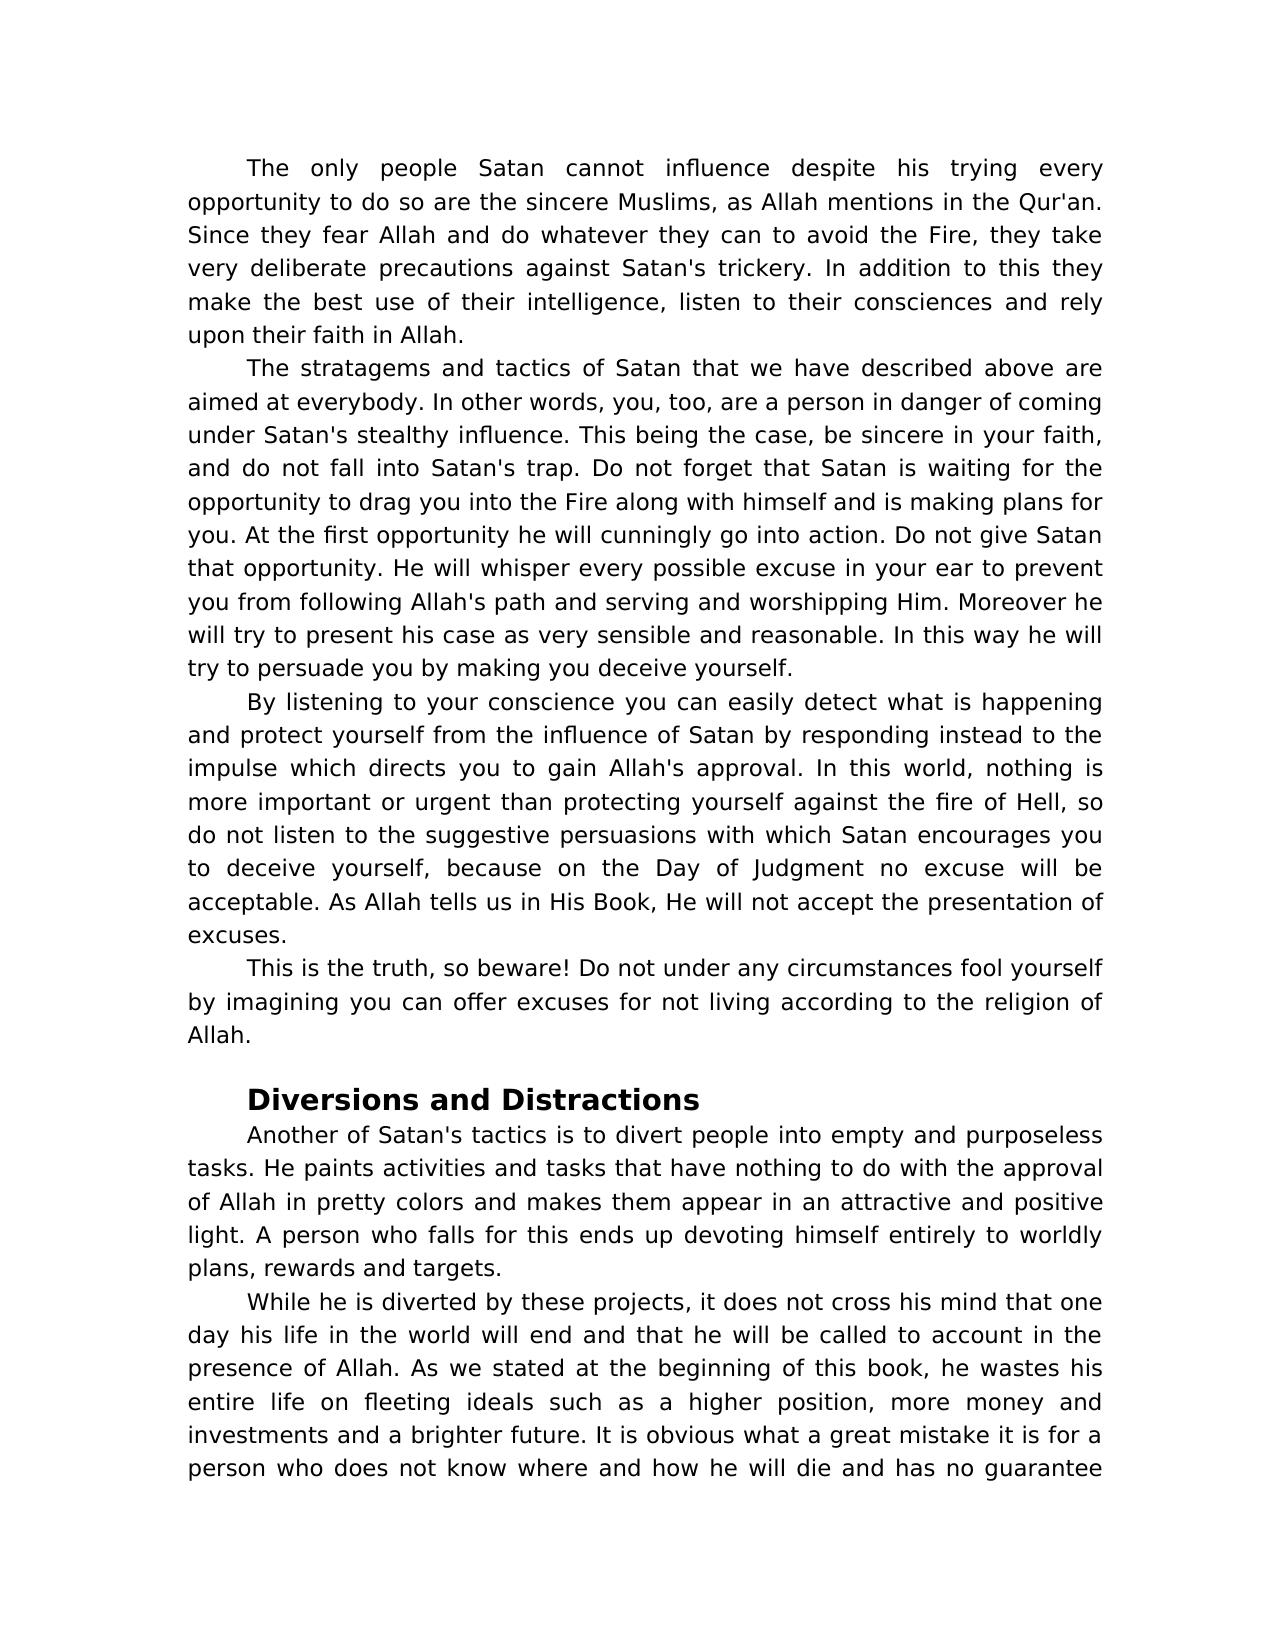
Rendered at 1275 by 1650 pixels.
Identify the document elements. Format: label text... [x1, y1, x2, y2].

text While he is diverted by these projects, it does not cross his mind that one day his life in the world will end and that he will be called to account in the presence of Allah. As we stated at the beginning of this book, he wastes his entire life on fleeting ideals such as a higher position, more money and investments and a brighter future. It is obvious what a great mistake it is for a person who does not know where and how he will die and has no guarantee [187, 1283, 1104, 1483]
text Another of Satan's tactics is to divert people into empty and purposeless tasks. He paints activities and tasks that have nothing to do with the approval of Allah in pretty colors and makes them appear in an attractive and positive light. A person who falls for this ends up devoting himself entirely to worldly plans, rewards and targets. [187, 1117, 1104, 1283]
text The stratagems and tactics of Satan that we have described above are aimed at everybody. In other words, you, too, are a person in danger of coming under Satan's stealthy influence. This being the case, be sincere in your faith, and do not fall into Satan's trap. Do not forget that Satan is waiting for the opportunity to drag you into the Fire along with himself and is making plans for you. At the first opportunity he will cunningly go into action. Do not give Satan that opportunity. He will whisper every possible excuse in your ear to prevent you from following Allah's path and serving and worshipping Him. Moreover he will try to present his case as very sensible and reasonable. In this way he will try to persuade you by making you deceive yourself. [187, 350, 1104, 683]
text This is the truth, so beware! Do not under any circumstances fool yourself by imagining you can offer excuses for not living according to the religion of Allah. [187, 950, 1104, 1050]
subtitle Diversions and Distractions [187, 1083, 1104, 1117]
text By listening to your conscience you can easily detect what is happening and protect yourself from the influence of Satan by responding instead to the impulse which directs you to gain Allah's approval. In this world, nothing is more important or urgent than protecting yourself against the fire of Hell, so do not listen to the suggestive persuasions with which Satan encourages you to deceive yourself, because on the Day of Judgment no excuse will be acceptable. As Allah tells us in His Book, He will not accept the presentation of excuses. [187, 683, 1104, 950]
text The only people Satan cannot influence despite his trying every opportunity to do so are the sincere Muslims, as Allah mentions in the Qur'an. Since they fear Allah and do whatever they can to avoid the Fire, they take very deliberate precautions against Satan's trickery. In addition to this they make the best use of their intelligence, listen to their consciences and rely upon their faith in Allah. [187, 150, 1104, 350]
